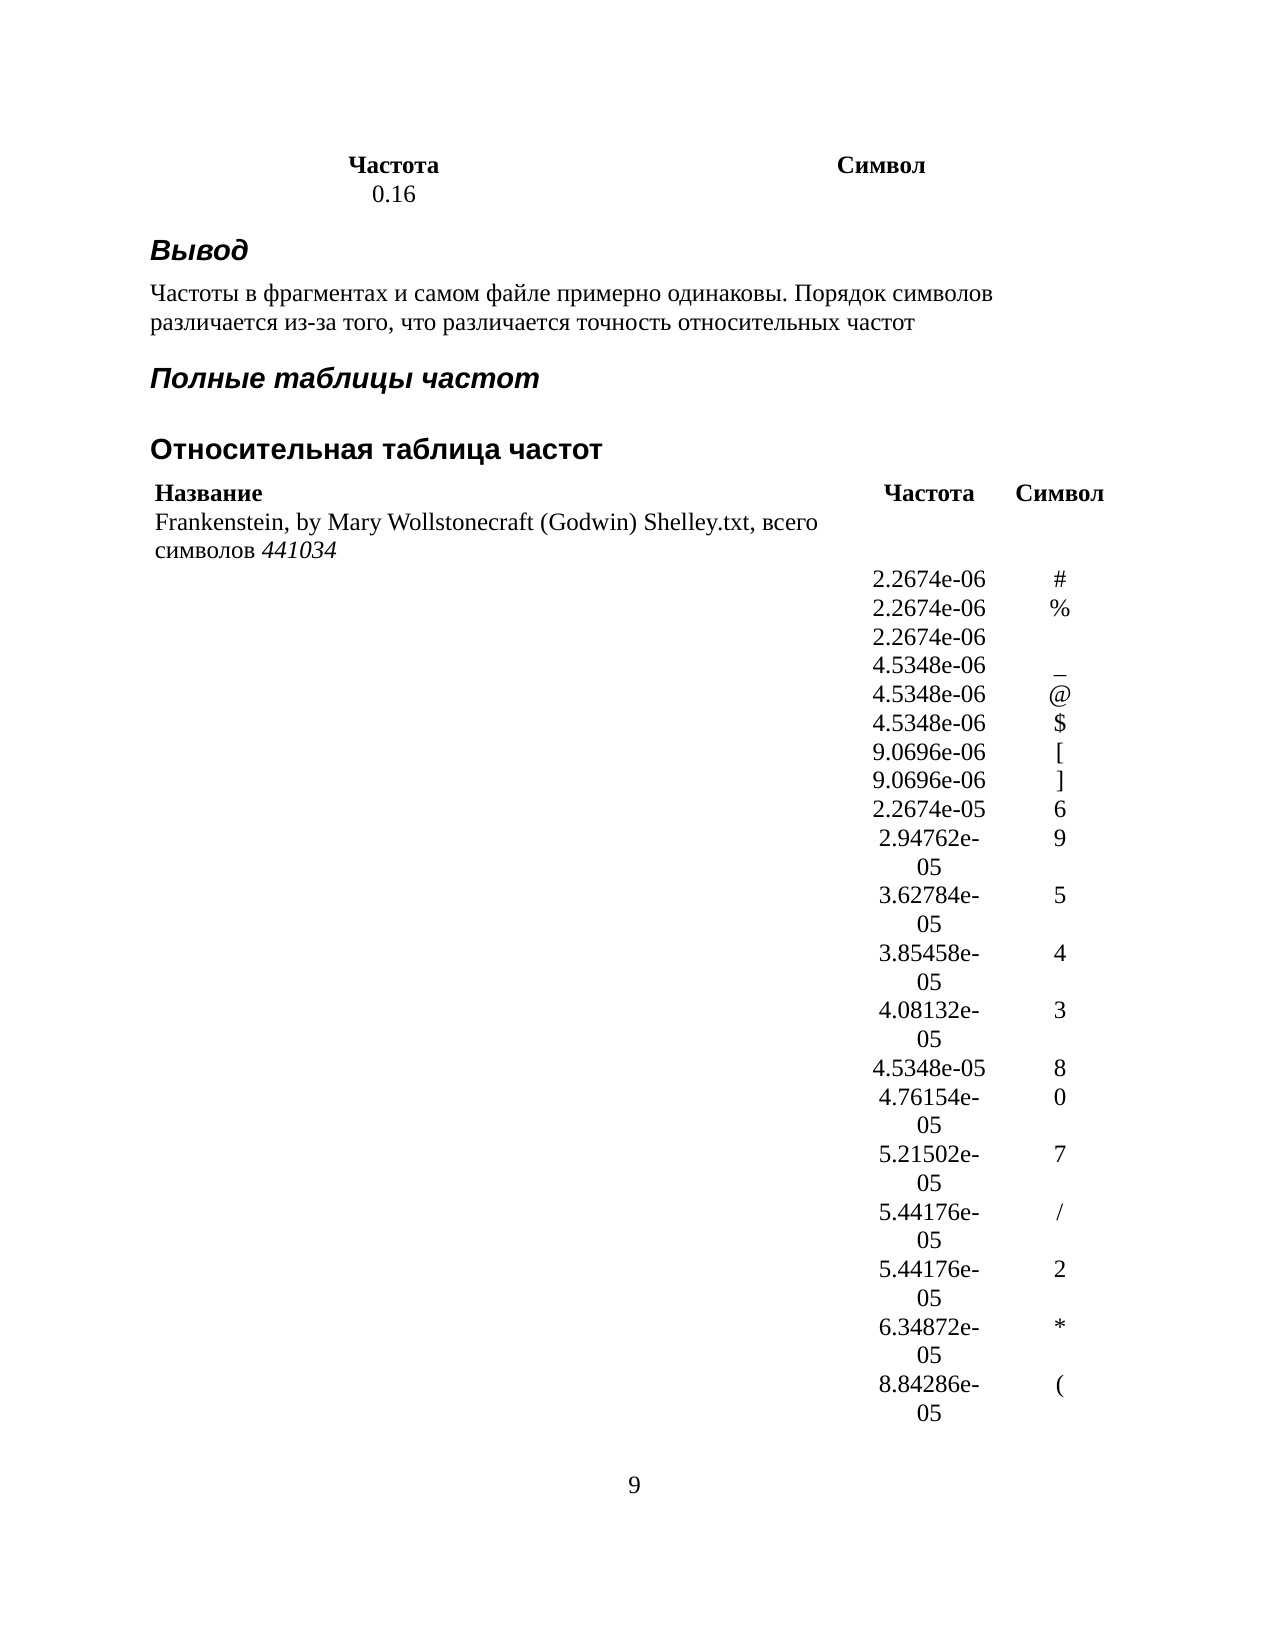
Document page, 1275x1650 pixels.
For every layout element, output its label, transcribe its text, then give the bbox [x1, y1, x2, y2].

table_cell [150, 1082, 864, 1139]
table_cell ( [994, 1369, 1125, 1427]
table_cell 0 [994, 1082, 1125, 1139]
table_cell [994, 622, 1125, 651]
table_cell 8.84286e-05 [864, 1369, 994, 1427]
table_cell _ [994, 651, 1125, 679]
table_cell 4.5348e-06 [864, 679, 994, 708]
table_cell 9.0696e-06 [864, 737, 994, 766]
table_cell 2.2674e-06 [864, 593, 994, 622]
table_cell [150, 737, 864, 766]
table_header Символ [994, 478, 1125, 507]
table_cell 4.5348e-05 [864, 1053, 994, 1082]
subtitle Полные таблицы частот [150, 361, 1125, 394]
table_cell [150, 823, 864, 881]
table_cell [150, 881, 864, 938]
table_cell 5.44176e-05 [864, 1197, 994, 1254]
table_cell [638, 179, 1125, 207]
table_cell 4 [994, 938, 1125, 996]
table_cell [150, 708, 864, 737]
table_cell 5.44176e-05 [864, 1254, 994, 1312]
table_cell [ [994, 737, 1125, 766]
table_cell 2 [994, 1254, 1125, 1312]
table_cell 0.16 [150, 179, 637, 207]
table_cell [864, 507, 994, 564]
table_header Частота [150, 150, 637, 179]
table_header Символ [638, 150, 1125, 179]
table_cell 4.76154e-05 [864, 1082, 994, 1139]
table_cell [150, 564, 864, 593]
table_cell [150, 1053, 864, 1082]
table_cell 2.94762e-05 [864, 823, 994, 881]
table_cell 2.2674e-05 [864, 794, 994, 823]
table_cell Frankenstein, by Mary Wollstonecraft (Godwin) Shelley.txt, всего символов 441034 [150, 507, 864, 564]
table_cell [150, 1254, 864, 1312]
table_cell 3.62784e-05 [864, 881, 994, 938]
table_cell [150, 766, 864, 794]
table_cell 4.08132e-05 [864, 996, 994, 1053]
table_cell [150, 996, 864, 1053]
table_cell 2.2674e-06 [864, 622, 994, 651]
table_cell 6.34872e-05 [864, 1312, 994, 1369]
table_cell [150, 1139, 864, 1197]
table_cell * [994, 1312, 1125, 1369]
table_cell $ [994, 708, 1125, 737]
table_cell 3 [994, 996, 1125, 1053]
table_cell 7 [994, 1139, 1125, 1197]
table_cell [150, 1197, 864, 1254]
table_cell % [994, 593, 1125, 622]
table_cell [150, 1312, 864, 1369]
table_header Название [150, 478, 864, 507]
table_cell [150, 622, 864, 651]
table_cell / [994, 1197, 1125, 1254]
subtitle Относительная таблица частот [150, 432, 1125, 466]
table_cell [994, 507, 1125, 564]
table_cell ] [994, 766, 1125, 794]
table_cell 4.5348e-06 [864, 651, 994, 679]
table_cell [150, 794, 864, 823]
text Частоты в фрагментах и самом файле примерно одинаковы. Порядок символов различается из-за того, что различается точность относительных частот [150, 278, 1125, 336]
table_cell 9 [994, 823, 1125, 881]
table_cell 5.21502e-05 [864, 1139, 994, 1197]
table_cell @ [994, 679, 1125, 708]
table_cell # [994, 564, 1125, 593]
table_cell [150, 679, 864, 708]
table_cell 6 [994, 794, 1125, 823]
table_cell 5 [994, 881, 1125, 938]
table_cell [150, 651, 864, 679]
subtitle Вывод [150, 232, 1125, 266]
table_cell [150, 938, 864, 996]
table_cell 3.85458e-05 [864, 938, 994, 996]
table_cell 2.2674e-06 [864, 564, 994, 593]
table_cell 4.5348e-06 [864, 708, 994, 737]
table_cell 8 [994, 1053, 1125, 1082]
table_header Частота [864, 478, 994, 507]
table_cell [150, 1369, 864, 1427]
table_cell [150, 593, 864, 622]
table_cell 9.0696e-06 [864, 766, 994, 794]
